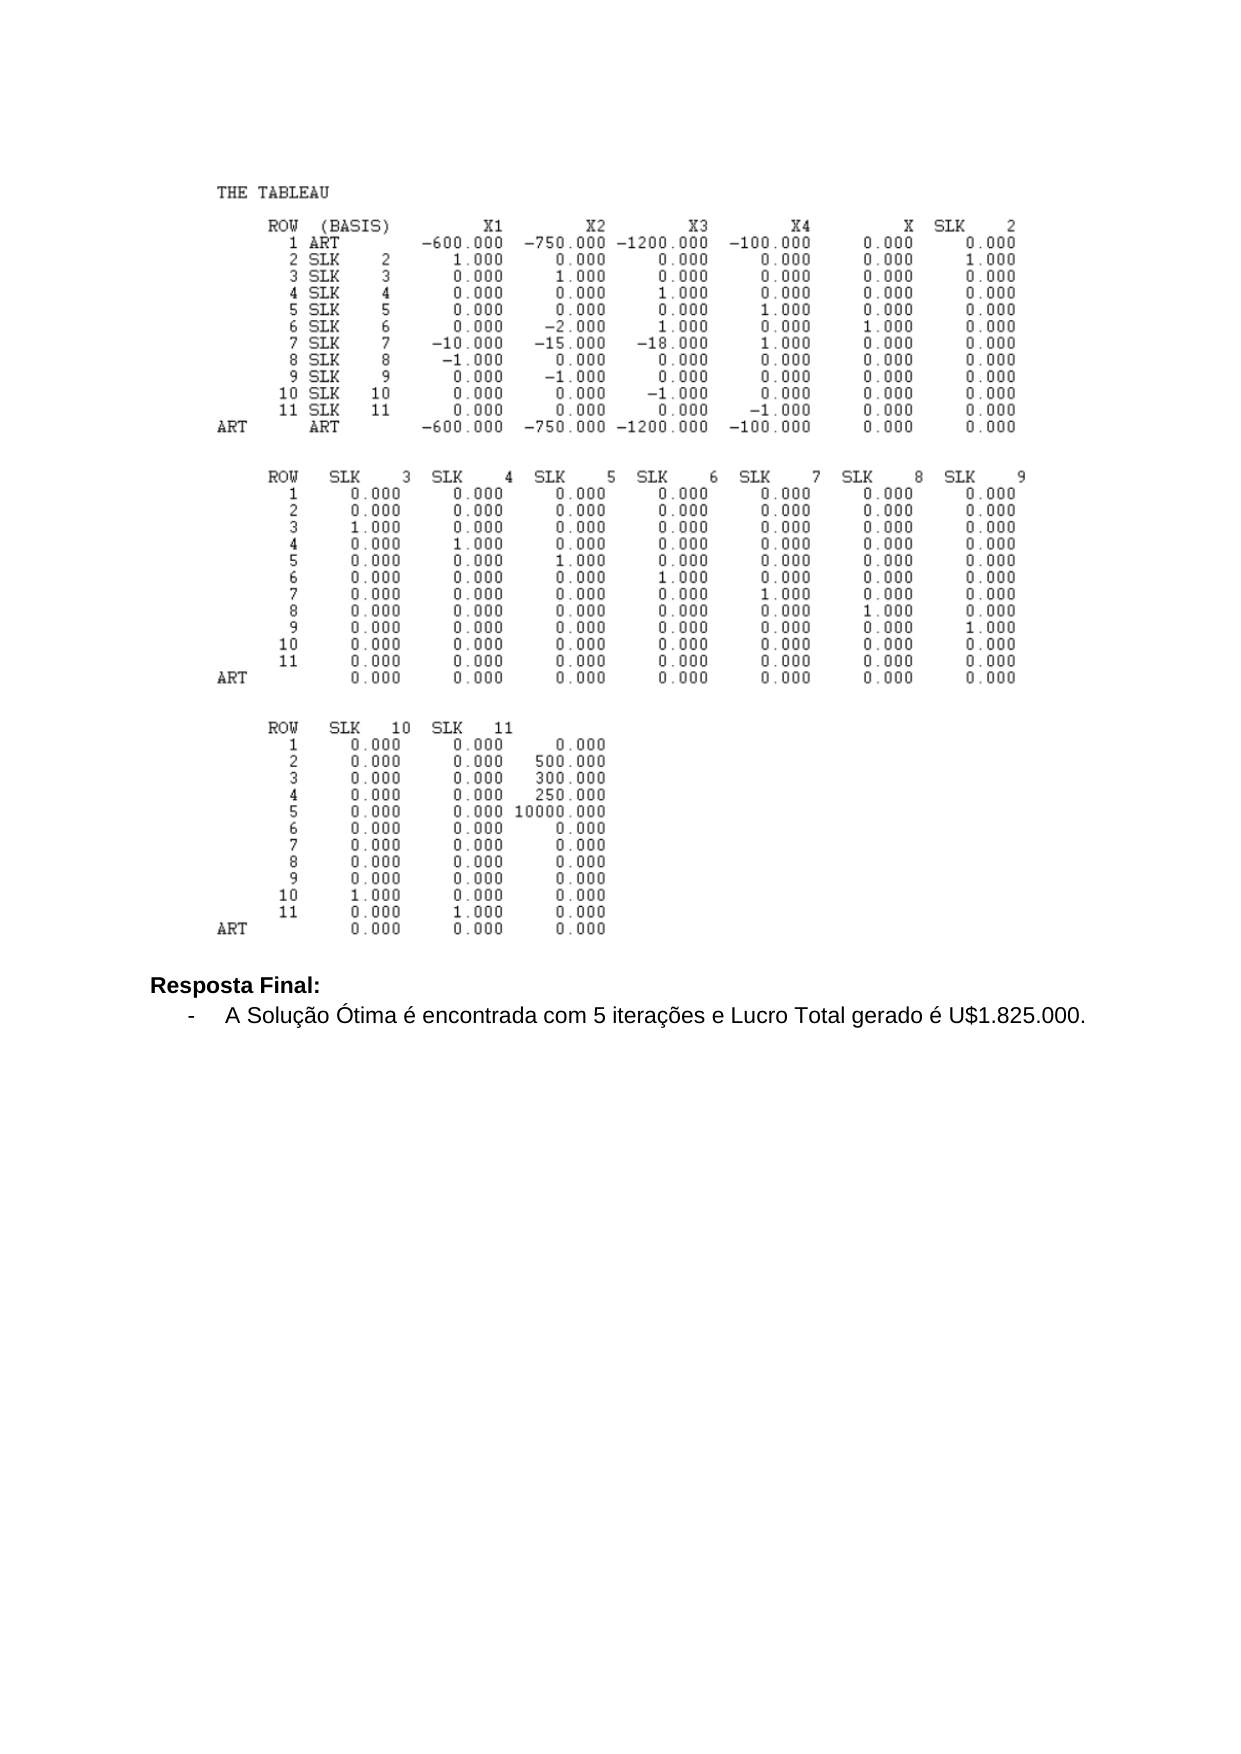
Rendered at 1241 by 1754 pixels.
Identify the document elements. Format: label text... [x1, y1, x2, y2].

picture [212, 179, 1028, 939]
text Resposta Final: [150, 972, 1090, 998]
list A Solução Ótima é encontrada com 5 iterações e Lucro Total gerado é U$1.825.000. [187, 1002, 1090, 1029]
